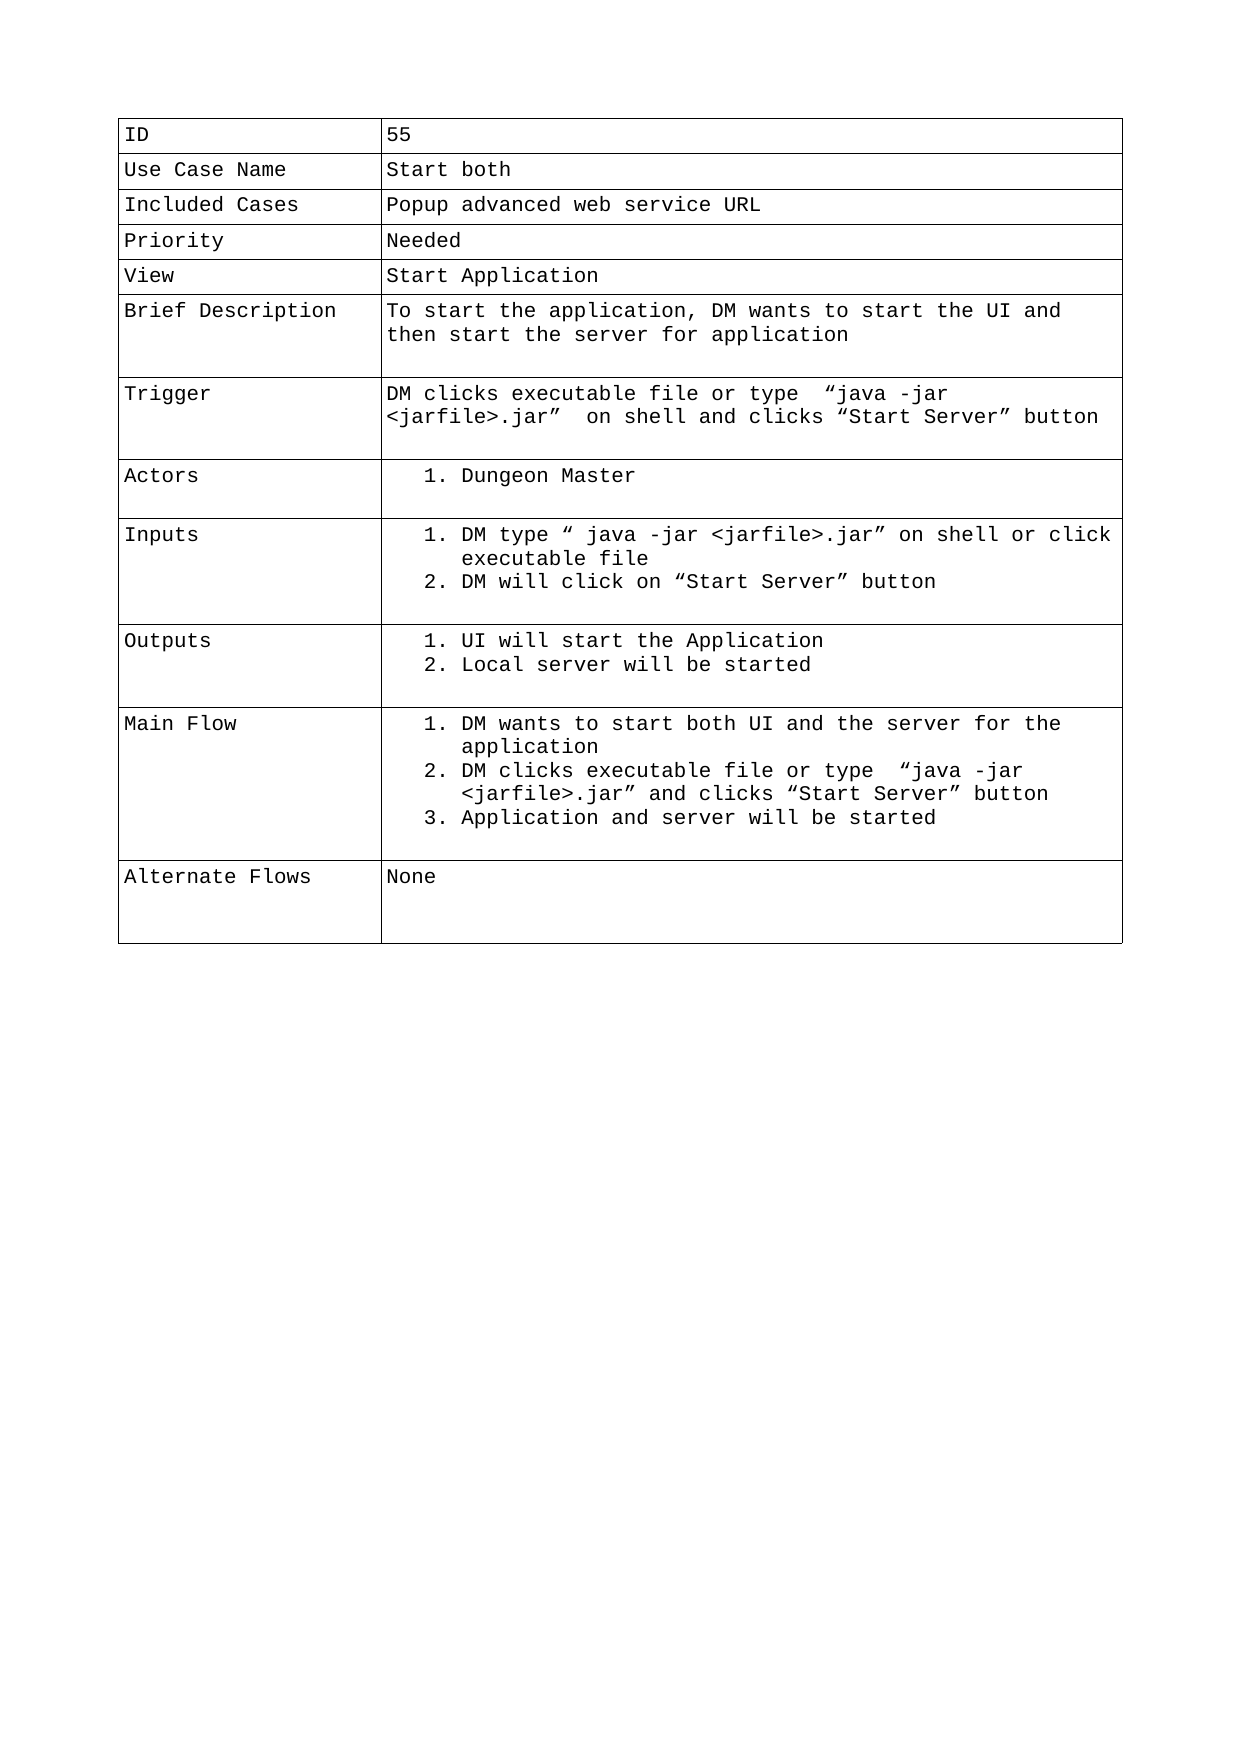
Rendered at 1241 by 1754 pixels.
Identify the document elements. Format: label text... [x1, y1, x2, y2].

table_cell Brief Description [119, 295, 381, 377]
table_cell 1. Dungeon Master [382, 460, 1122, 518]
table_cell Alternate Flows [119, 861, 381, 943]
table_cell Trigger [119, 378, 381, 459]
table_cell 1. UI will start the Application 2. Local server will be started [382, 625, 1122, 707]
table_cell View [119, 260, 381, 294]
table_cell Inputs [119, 519, 381, 624]
table_cell Main Flow [119, 708, 381, 860]
table_cell Priority [119, 225, 381, 259]
table_cell Included Cases [119, 190, 381, 224]
table_cell DM clicks executable file or type “java -jar <jarfile>.jar” on shell and clicks “Start Server” button [382, 378, 1122, 459]
table_header 55 [382, 119, 1122, 153]
table_cell Popup advanced web service URL [382, 190, 1122, 224]
table_cell Start Application [382, 260, 1122, 294]
table_cell Use Case Name [119, 154, 381, 188]
table_cell Outputs [119, 625, 381, 707]
table_header ID [119, 119, 381, 153]
table_cell 1. DM wants to start both UI and the server for the application 2. DM clicks executable file or type “java -jar <jarfile>.jar” and clicks “Start Server” button 3. Application and server will be started [382, 708, 1122, 860]
table_cell To start the application, DM wants to start the UI and then start the server for application [382, 295, 1122, 377]
table_cell Actors [119, 460, 381, 518]
table_cell Start both [382, 154, 1122, 188]
table_cell None [382, 861, 1122, 943]
table_cell Needed [382, 225, 1122, 259]
table_cell 1. DM type “ java -jar <jarfile>.jar” on shell or click executable file 2. DM will click on “Start Server” button [382, 519, 1122, 624]
